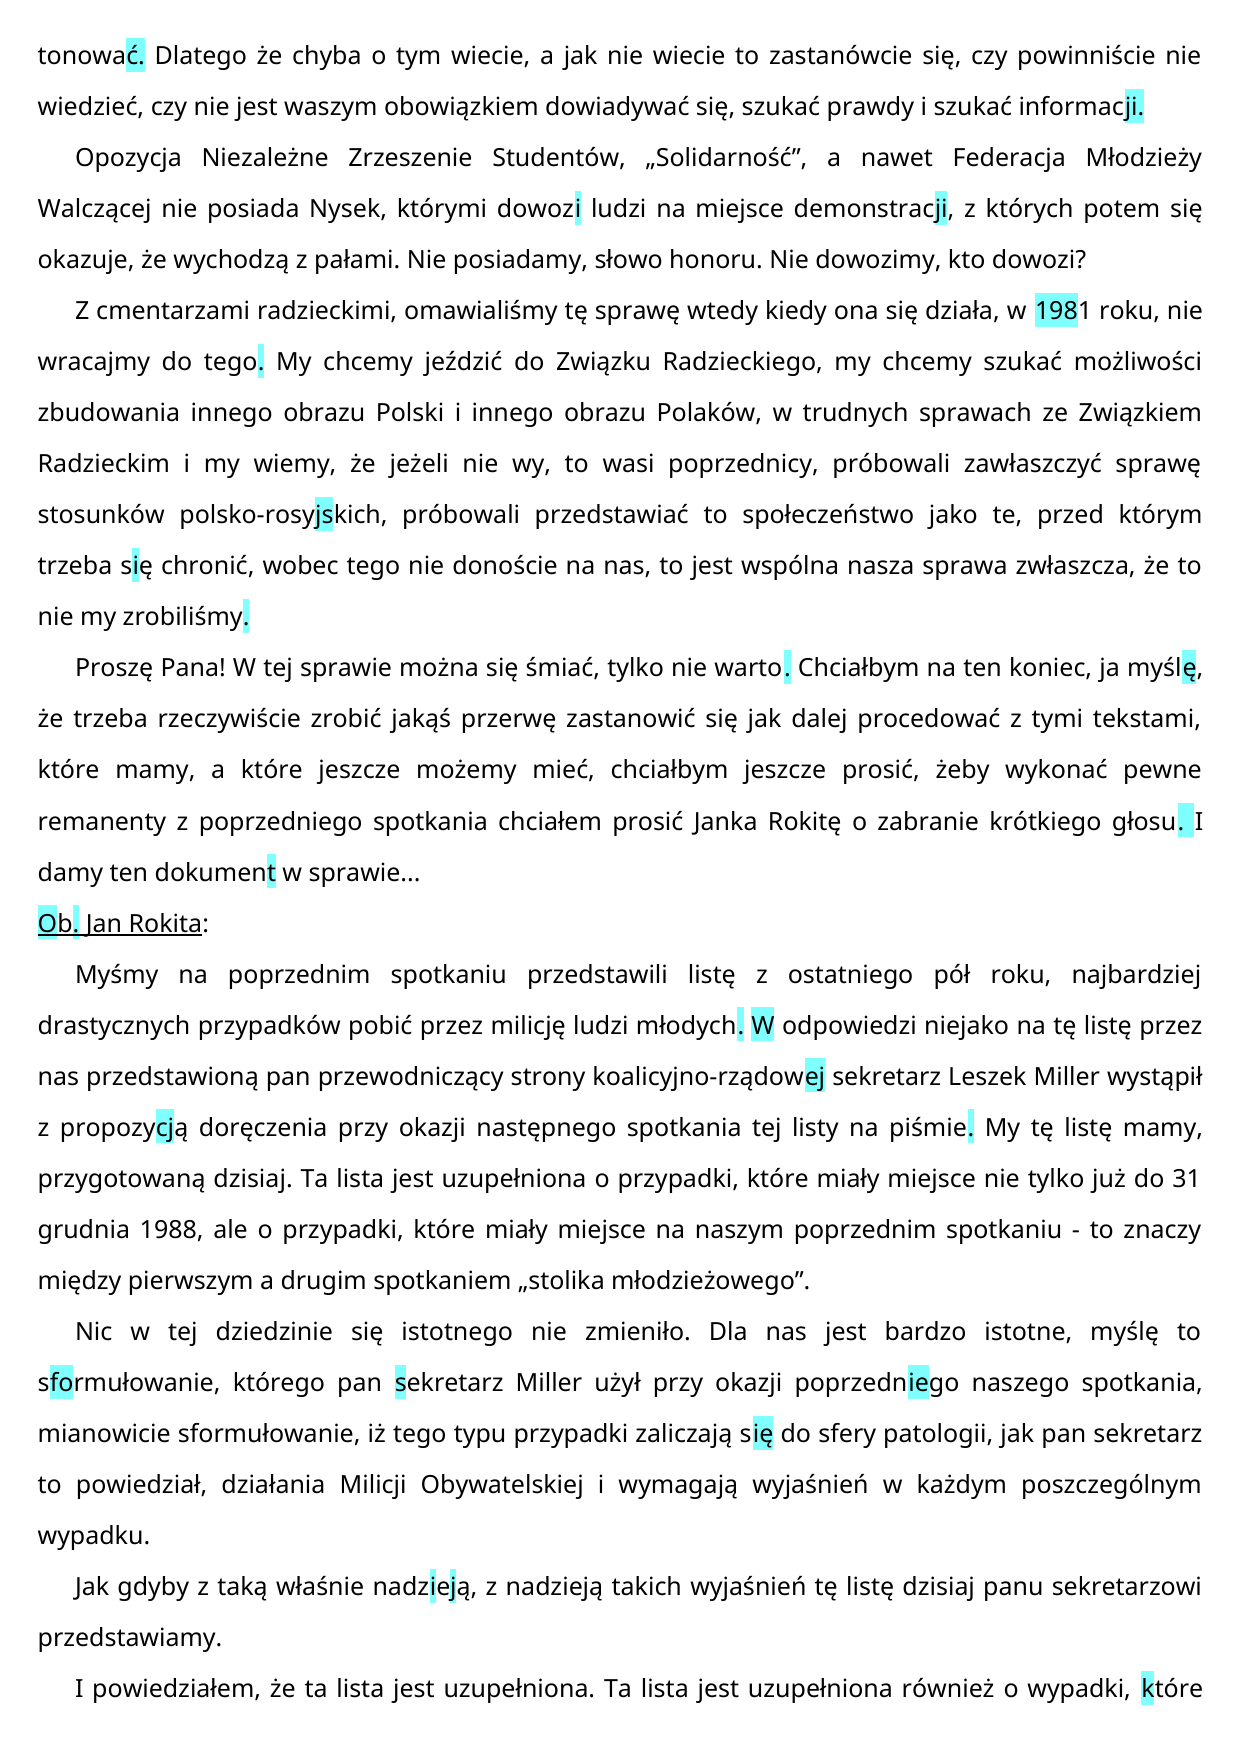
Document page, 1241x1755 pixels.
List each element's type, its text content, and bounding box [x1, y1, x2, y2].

text Opozycja Niezależne Zrzeszenie Studentów, „Solidarność”, a nawet Federacja Młodzieży Walczącej nie posiada Nysek, którymi dowozi ludzi na miejsce demonstracji, z których potem się okazuje, że wychodzą z pałami. Nie posiadamy, słowo honoru. Nie dowozimy, kto dowozi? [37, 139, 1203, 276]
text tonować. Dlatego że chyba o tym wiecie, a jak nie wiecie to zastanówcie się, czy powinniście nie wiedzieć, czy nie jest waszym obowiązkiem dowiadywać się, szukać prawdy i szukać informacji. [37, 37, 1203, 123]
text Jak gdyby z taką właśnie nadzieją, z nadzieją takich wyjaśnień tę listę dzisiaj panu sekretarzowi przedstawiamy. [37, 1569, 1203, 1654]
text I powiedziałem, że ta lista jest uzupełniona. Ta lista jest uzupełniona również o wypadki, które [37, 1671, 1203, 1705]
text Z cmentarzami radzieckimi, omawialiśmy tę sprawę wtedy kiedy ona się działa, w 1981 roku, nie wracajmy do tego. My chcemy jeździć do Związku Radzieckiego, my chcemy szukać możliwości zbudowania innego obrazu Polski i innego obrazu Polaków, w trudnych sprawach ze Związkiem Radzieckim i my wiemy, że jeżeli nie wy, to wasi poprzednicy, próbowali zawłaszczyć sprawę stosunków polsko-rosyjskich, próbowali przedstawiać to społeczeństwo jako te, przed którym trzeba się chronić, wobec tego nie donoście na nas, to jest wspólna nasza sprawa zwłaszcza, że to nie my zrobiliśmy. [37, 293, 1203, 633]
text Nic w tej dziedzinie się istotnego nie zmieniło. Dla nas jest bardzo istotne, myślę to sformułowanie, którego pan sekretarz Miller użył przy okazji poprzedniego naszego spotkania, mianowicie sformułowanie, iż tego typu przypadki zaliczają się do sfery patologii, jak pan sekretarz to powiedział, działania Milicji Obywatelskiej i wymagają wyjaśnień w każdym poszczególnym wypadku. [37, 1313, 1203, 1552]
text Ob. Jan Rokita: [37, 905, 1203, 939]
text Proszę Pana! W tej sprawie można się śmiać, tylko nie warto. Chciałbym na ten koniec, ja myślę, że trzeba rzeczywiście zrobić jakąś przerwę zastanowić się jak dalej procedować z tymi tekstami, które mamy, a które jeszcze możemy mieć, chciałbym jeszcze prosić, żeby wykonać pewne remanenty z poprzedniego spotkania chciałem prosić Janka Rokitę o zabranie krótkiego głosu. I damy ten dokument w sprawie... [37, 650, 1203, 888]
text Myśmy na poprzednim spotkaniu przedstawili listę z ostatniego pół roku, najbardziej drastycznych przypadków pobić przez milicję ludzi młodych. W odpowiedzi niejako na tę listę przez nas przedstawioną pan przewodniczący strony koalicyjno-rządowej sekretarz Leszek Miller wystąpił z propozycją doręczenia przy okazji następnego spotkania tej listy na piśmie. My tę listę mamy, przygotowaną dzisiaj. Ta lista jest uzupełniona o przypadki, które miały miejsce nie tylko już do 31 grudnia 1988, ale o przypadki, które miały miejsce na naszym poprzednim spotkaniu - to znaczy między pierwszym a drugim spotkaniem „stolika młodzieżowego”. [37, 956, 1203, 1297]
